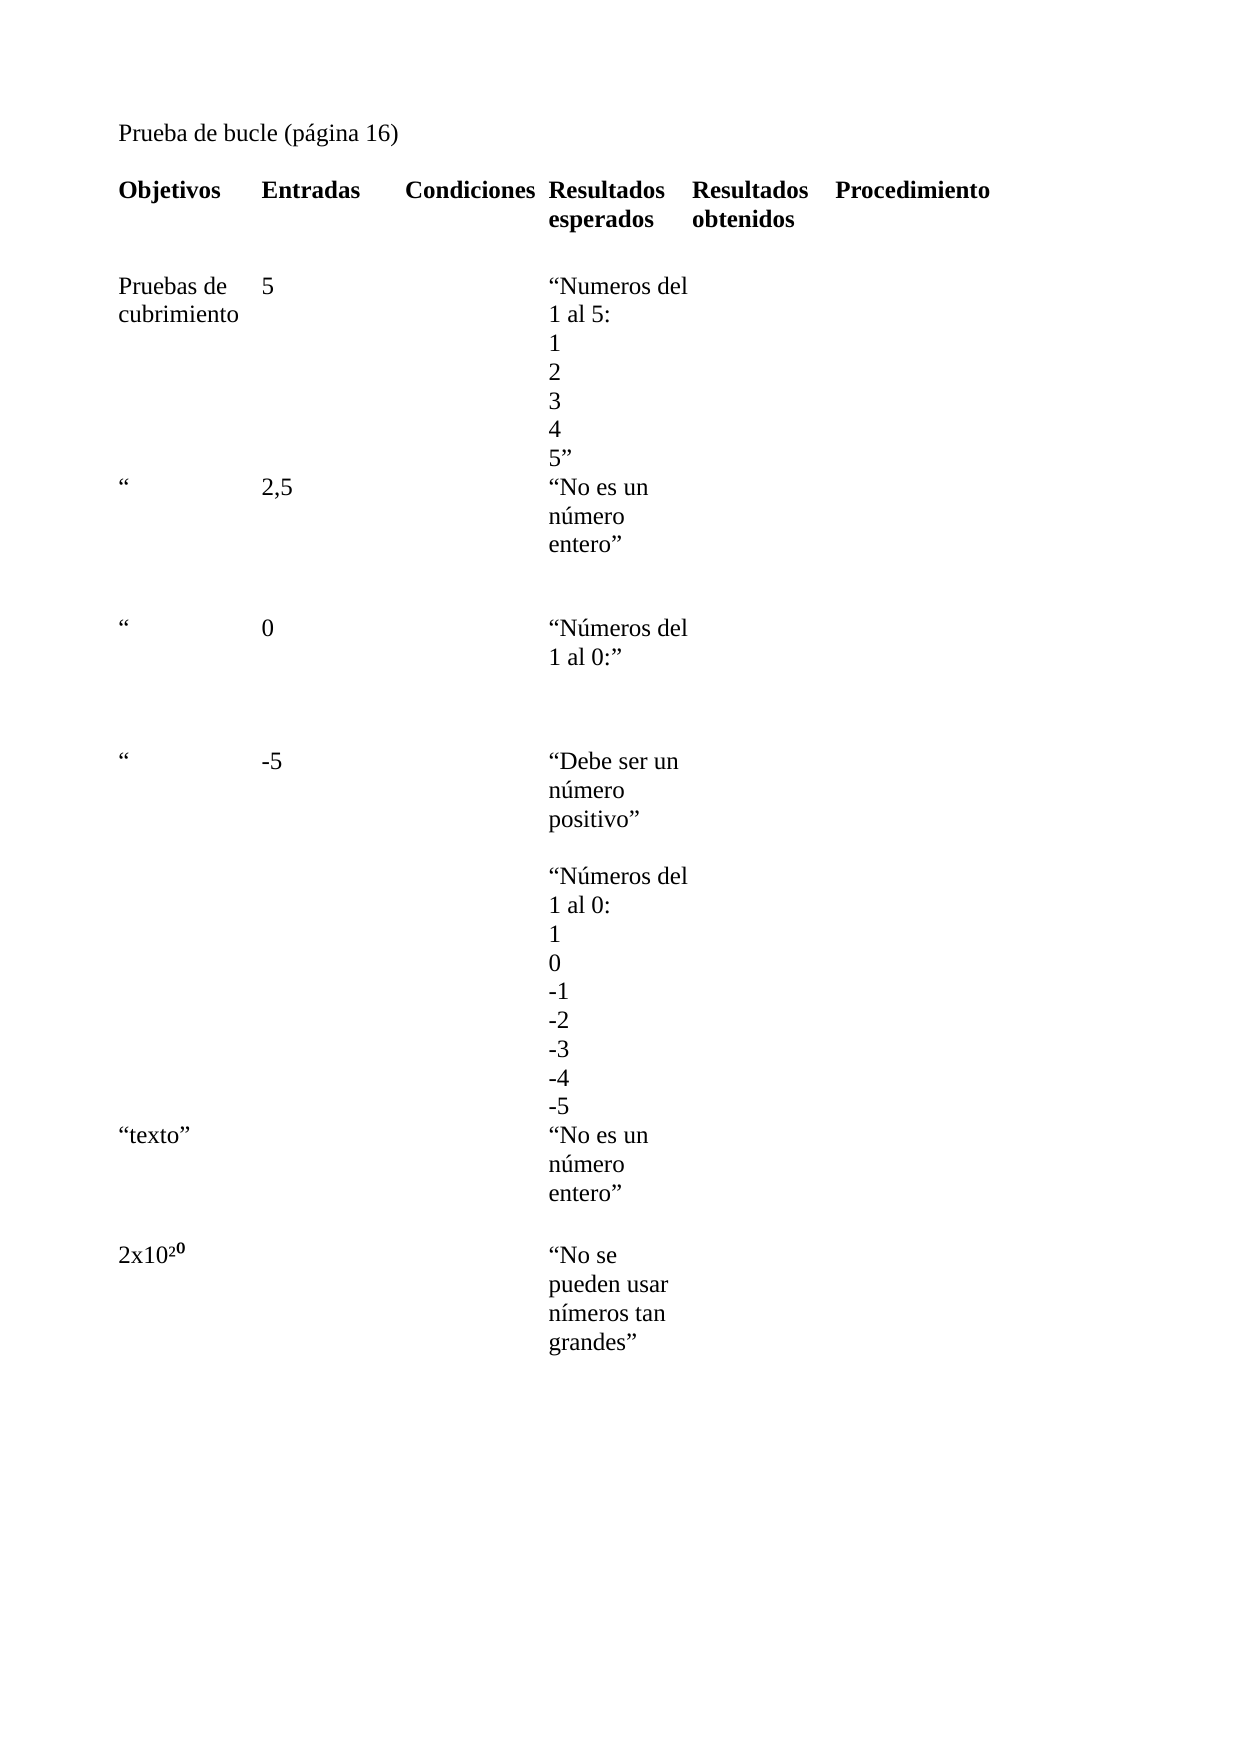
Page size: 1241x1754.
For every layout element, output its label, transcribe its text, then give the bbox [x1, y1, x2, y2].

table_cell [405, 613, 548, 746]
table_cell [692, 472, 835, 613]
table_cell “Debe ser un número positivo” “Números del 1 al 0: 1 0 -1 -2 -3 -4 -5 [548, 746, 692, 1120]
text Prueba de bucle (página 16) [118, 118, 1122, 147]
table_cell [835, 472, 1122, 613]
table_header Entradas [261, 176, 405, 271]
table_cell 5 [261, 271, 405, 472]
table_cell “No se pueden usar nímeros tan grandes” [548, 1240, 692, 1376]
table_cell “No es un número entero” [548, 472, 692, 613]
table_cell -5 [261, 746, 405, 1120]
table_cell [835, 613, 1122, 746]
table_cell “No es un número entero” [548, 1120, 692, 1240]
table_header Procedimiento [835, 176, 1122, 271]
table_cell [835, 1120, 1122, 1240]
table_cell 2x10²⁰ [118, 1240, 261, 1376]
table_cell “ [118, 746, 261, 1120]
table_cell [692, 1120, 835, 1240]
table_header Resultados esperados [548, 176, 692, 271]
table_cell “ [118, 613, 261, 746]
table_cell [835, 271, 1122, 472]
table_cell “texto” [118, 1120, 261, 1240]
table_cell [405, 271, 548, 472]
table_cell [692, 746, 835, 1120]
table_cell [405, 472, 548, 613]
table_cell [405, 1240, 548, 1376]
table_cell “Numeros del 1 al 5: 1 2 3 4 5” [548, 271, 692, 472]
table_cell “ [118, 472, 261, 613]
table_cell [692, 271, 835, 472]
table_cell [692, 1240, 835, 1376]
table_header Objetivos [118, 176, 261, 271]
table_cell [835, 1240, 1122, 1376]
table_cell [692, 613, 835, 746]
table_header Condiciones [405, 176, 548, 271]
table_cell [405, 1120, 548, 1240]
table_cell [405, 746, 548, 1120]
table_cell [261, 1240, 405, 1376]
table_cell Pruebas de cubrimiento [118, 271, 261, 472]
table_cell “Números del 1 al 0:” [548, 613, 692, 746]
table_cell 2,5 [261, 472, 405, 613]
table_cell [261, 1120, 405, 1240]
table_cell [835, 746, 1122, 1120]
table_cell 0 [261, 613, 405, 746]
table_header Resultados obtenidos [692, 176, 835, 271]
